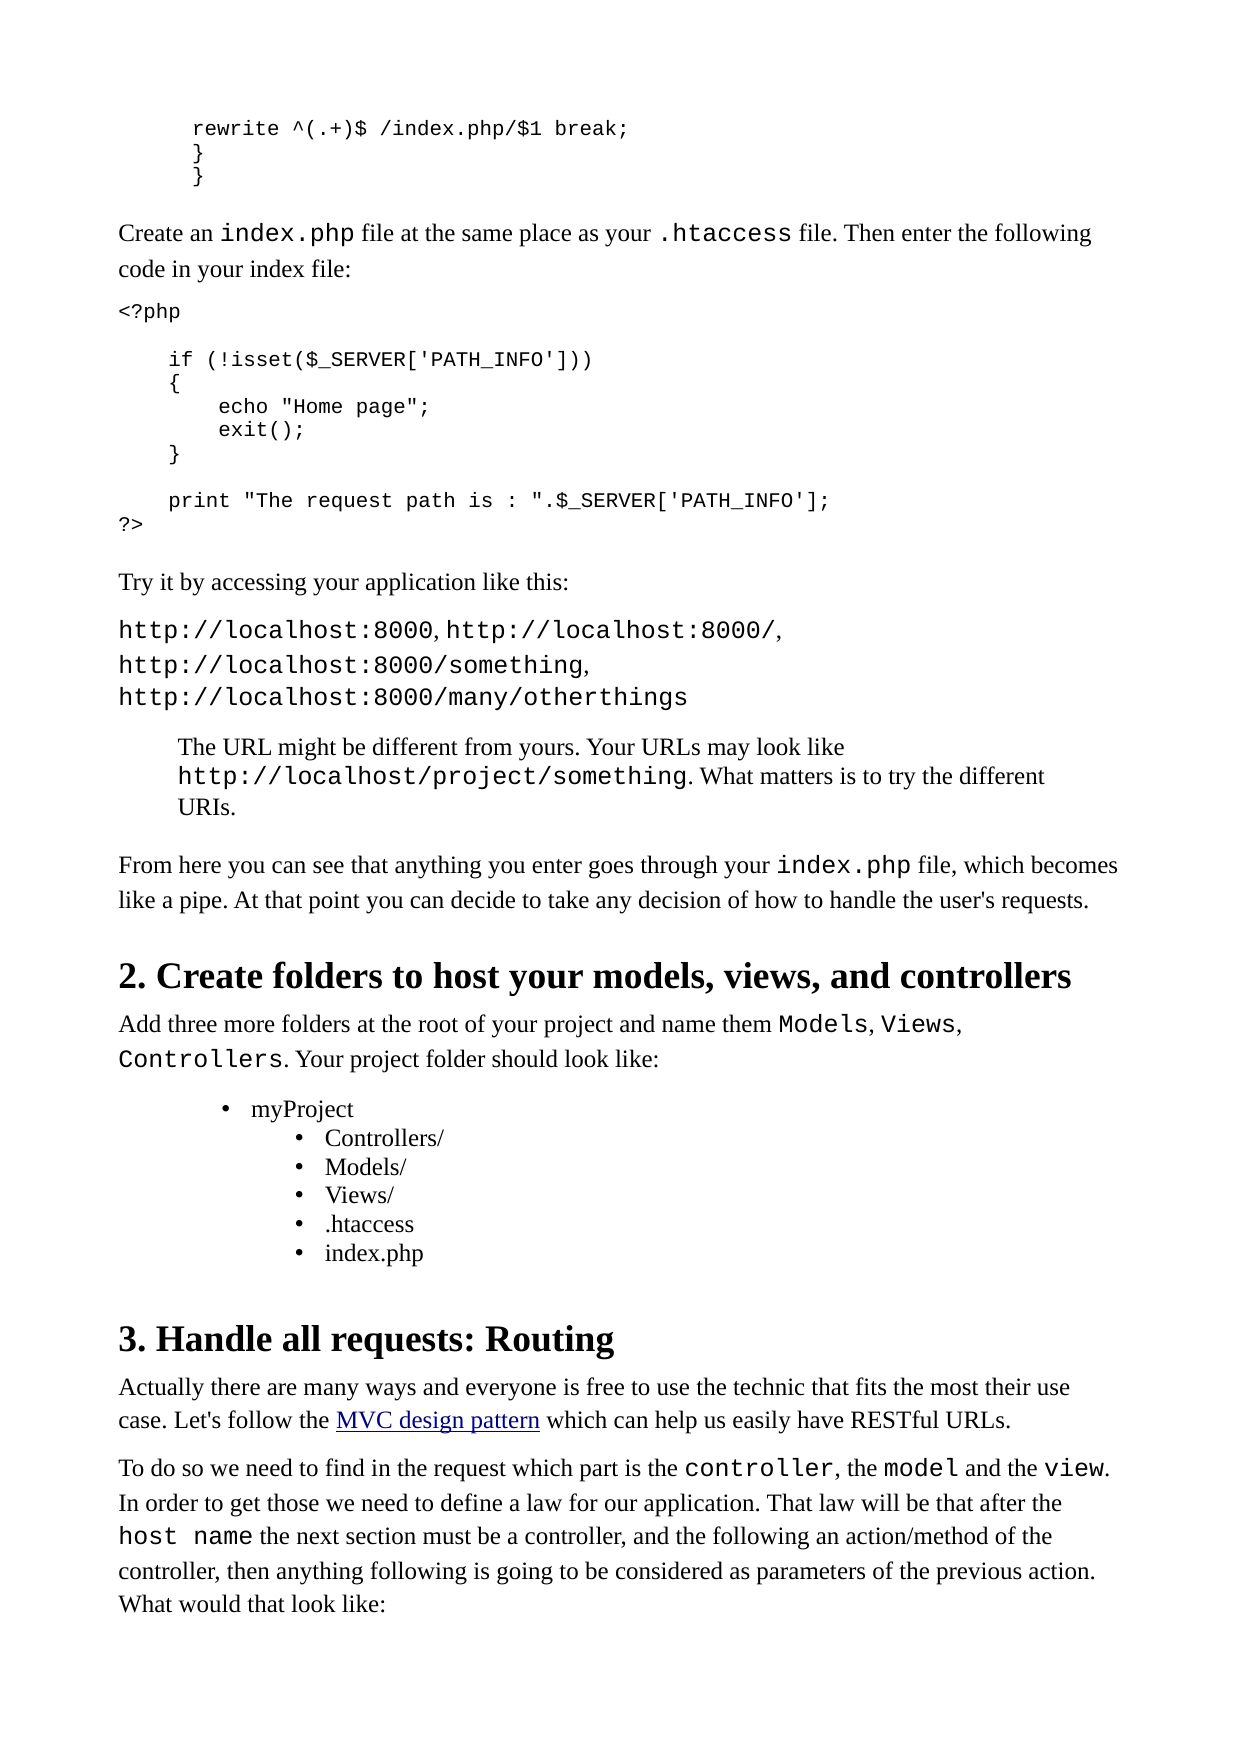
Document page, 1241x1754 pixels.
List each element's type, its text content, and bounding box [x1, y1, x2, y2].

list } [162, 142, 1122, 165]
list Views/ [295, 1180, 1063, 1209]
text From here you can see that anything you enter goes through your index.php file, which becomes like a pipe. At that point you can decide to take any decision of how to handle the user's requests. [118, 850, 1122, 914]
list Controllers/ [295, 1123, 1063, 1152]
text Try it by accessing your application like this: [118, 567, 1122, 596]
text Actually there are many ways and everyone is free to use the technic that fits the most their use case. Let's follow the MVC design pattern which can help us easily have RESTful URLs. [118, 1372, 1122, 1434]
subtitle 2. Create folders to host your models, views, and controllers [118, 953, 1122, 996]
list index.php [295, 1238, 1063, 1267]
list Models/ [295, 1152, 1063, 1180]
list .htaccess [295, 1209, 1063, 1238]
text print "The request path is : ".$_SERVER['PATH_INFO']; [118, 490, 1122, 514]
text Add three more folders at the root of your project and name them Models, Views, Controllers. Your project folder should look like: [118, 1009, 1122, 1075]
text } [118, 443, 1122, 467]
text exit(); [118, 419, 1122, 443]
list rewrite ^(.+)$ /index.php/$1 break; [162, 118, 1122, 142]
text <?php [118, 301, 1122, 325]
list } [162, 165, 1122, 189]
list myProject [221, 1094, 1063, 1123]
text The URL might be different from yours. Your URLs may look like http://localhost/project/something. What matters is to try the different URIs. [177, 732, 1063, 820]
text echo "Home page"; [118, 396, 1122, 419]
text http://localhost:8000, http://localhost:8000/, http://localhost:8000/something, http://localhost:8000/many/otherthings [118, 615, 1122, 713]
text Create an index.php file at the same place as your .htaccess file. Then enter the following code in your index file: [118, 218, 1122, 282]
text ?> [118, 514, 1122, 538]
text { [118, 372, 1122, 396]
text To do so we need to find in the request which part is the controller, the model and the view. In order to get those we need to define a law for our application. That law will be that after the host name the next section must be a controller, and the following an action/method of the controller, then anything following is going to be considered as parameters of the previous action. What would that look like: [118, 1453, 1122, 1618]
text if (!isset($_SERVER['PATH_INFO'])) [118, 348, 1122, 372]
subtitle 3. Handle all requests: Routing [118, 1317, 1122, 1360]
